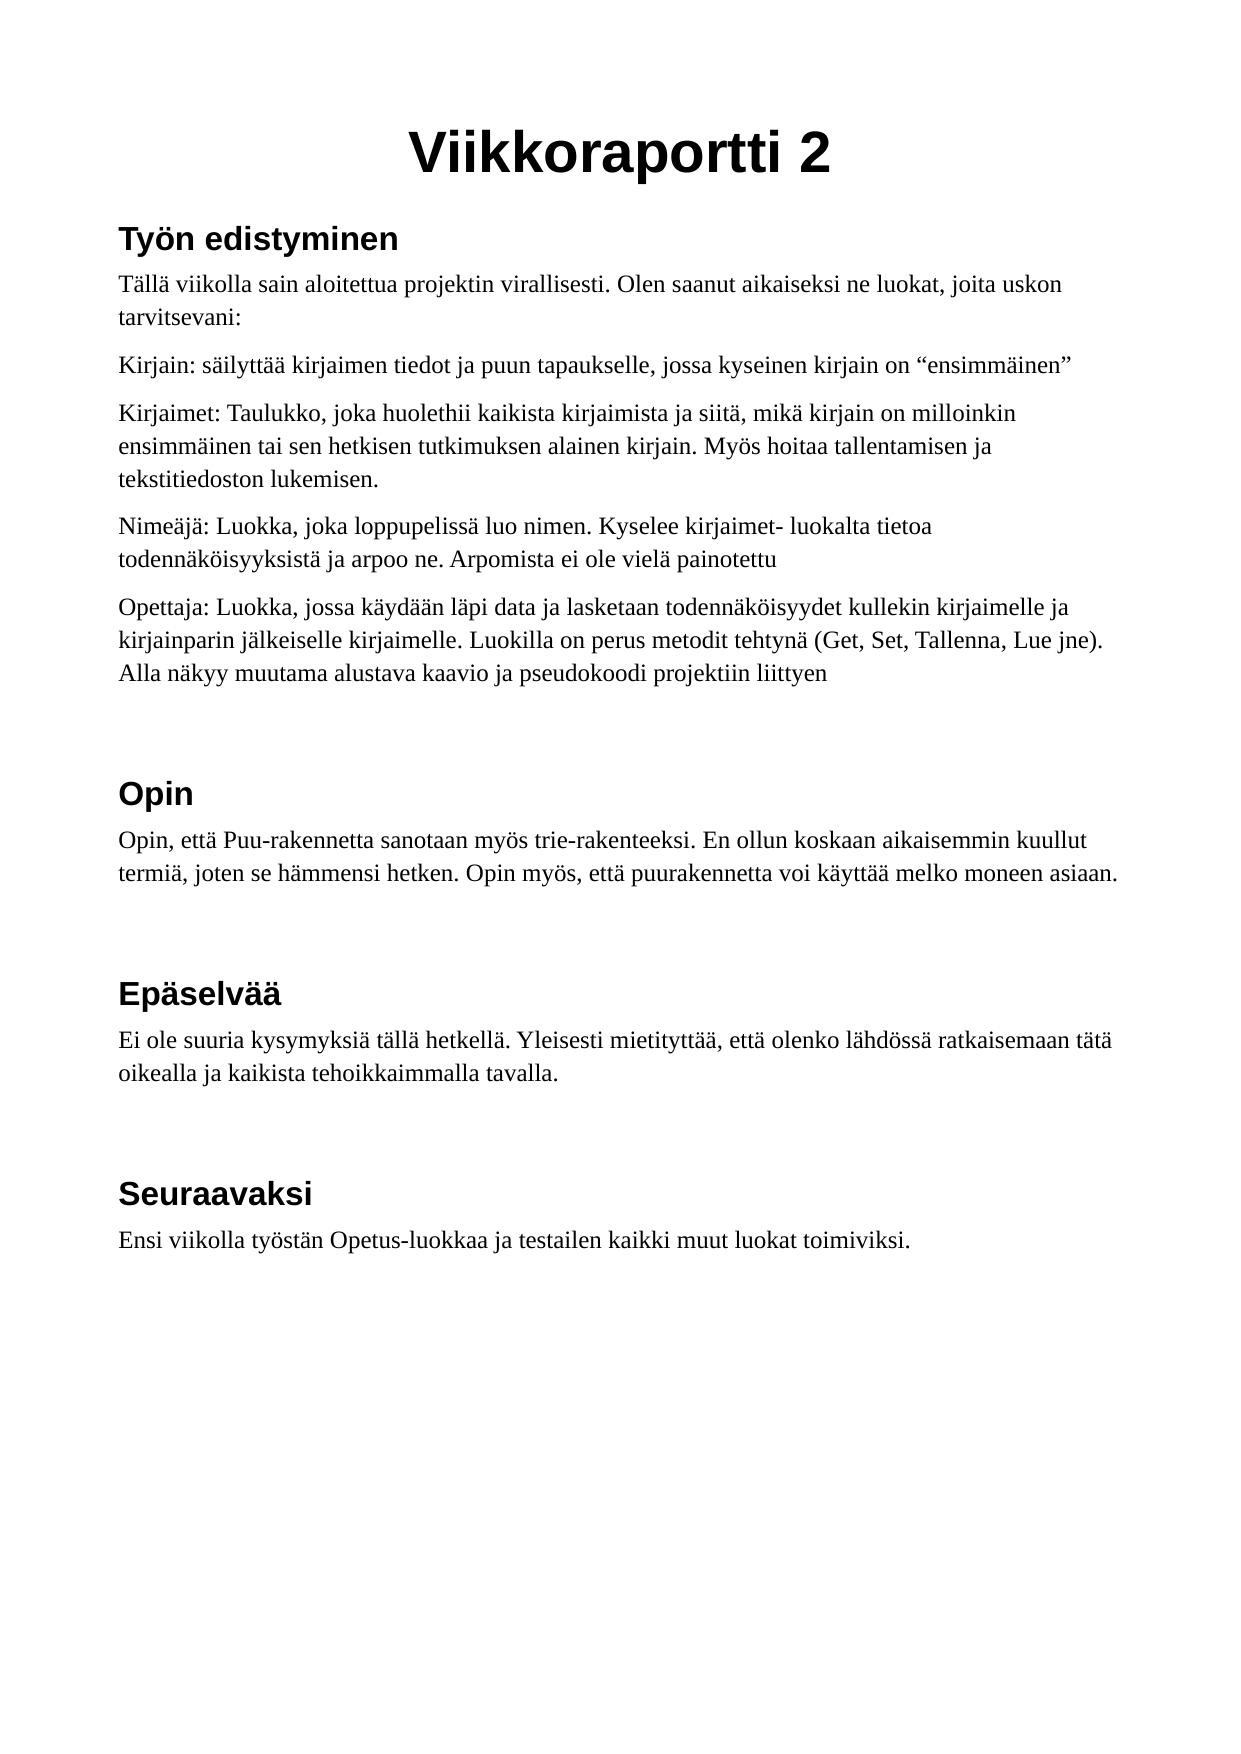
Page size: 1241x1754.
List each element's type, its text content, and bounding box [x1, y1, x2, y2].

text Kirjain: säilyttää kirjaimen tiedot ja puun tapaukselle, jossa kyseinen kirjain on “ensimmäinen” [118, 350, 1122, 379]
text Ensi viikolla työstän Opetus-luokkaa ja testailen kaikki muut luokat toimiviksi. [118, 1225, 1122, 1254]
text Kirjaimet: Taulukko, joka huolethii kaikista kirjaimista ja siitä, mikä kirjain on milloinkin ensimmäinen tai sen hetkisen tutkimuksen alainen kirjain. Myös hoitaa tallentamisen ja tekstitiedoston lukemisen. [118, 398, 1122, 492]
text Opin, että Puu-rakennetta sanotaan myös trie-rakenteeksi. En ollun koskaan aikaisemmin kuullut termiä, joten se hämmensi hetken. Opin myös, että puurakennetta voi käyttää melko moneen asiaan. [118, 825, 1122, 887]
subtitle Työn edistyminen [118, 218, 1122, 257]
title Viikkoraportti 2 [118, 118, 1122, 185]
text Opettaja: Luokka, jossa käydään läpi data ja lasketaan todennäköisyydet kullekin kirjaimelle ja kirjainparin jälkeiselle kirjaimelle. Luokilla on perus metodit tehtynä (Get, Set, Tallenna, Lue jne). Alla näkyy muutama alustava kaavio ja pseudokoodi projektiin liittyen [118, 592, 1122, 687]
subtitle Epäselvää [118, 974, 1122, 1012]
text Nimeäjä: Luokka, joka loppupelissä luo nimen. Kyselee kirjaimet- luokalta tietoa todennäköisyyksistä ja arpoo ne. Arpomista ei ole vielä painotettu [118, 511, 1122, 573]
subtitle Seuraavaksi [118, 1174, 1122, 1212]
subtitle Opin [118, 774, 1122, 812]
text Ei ole suuria kysymyksiä tällä hetkellä. Yleisesti mietityttää, että olenko lähdössä ratkaisemaan tätä oikealla ja kaikista tehoikkaimmalla tavalla. [118, 1025, 1122, 1087]
text Tällä viikolla sain aloitettua projektin virallisesti. Olen saanut aikaiseksi ne luokat, joita uskon tarvitsevani: [118, 269, 1122, 331]
